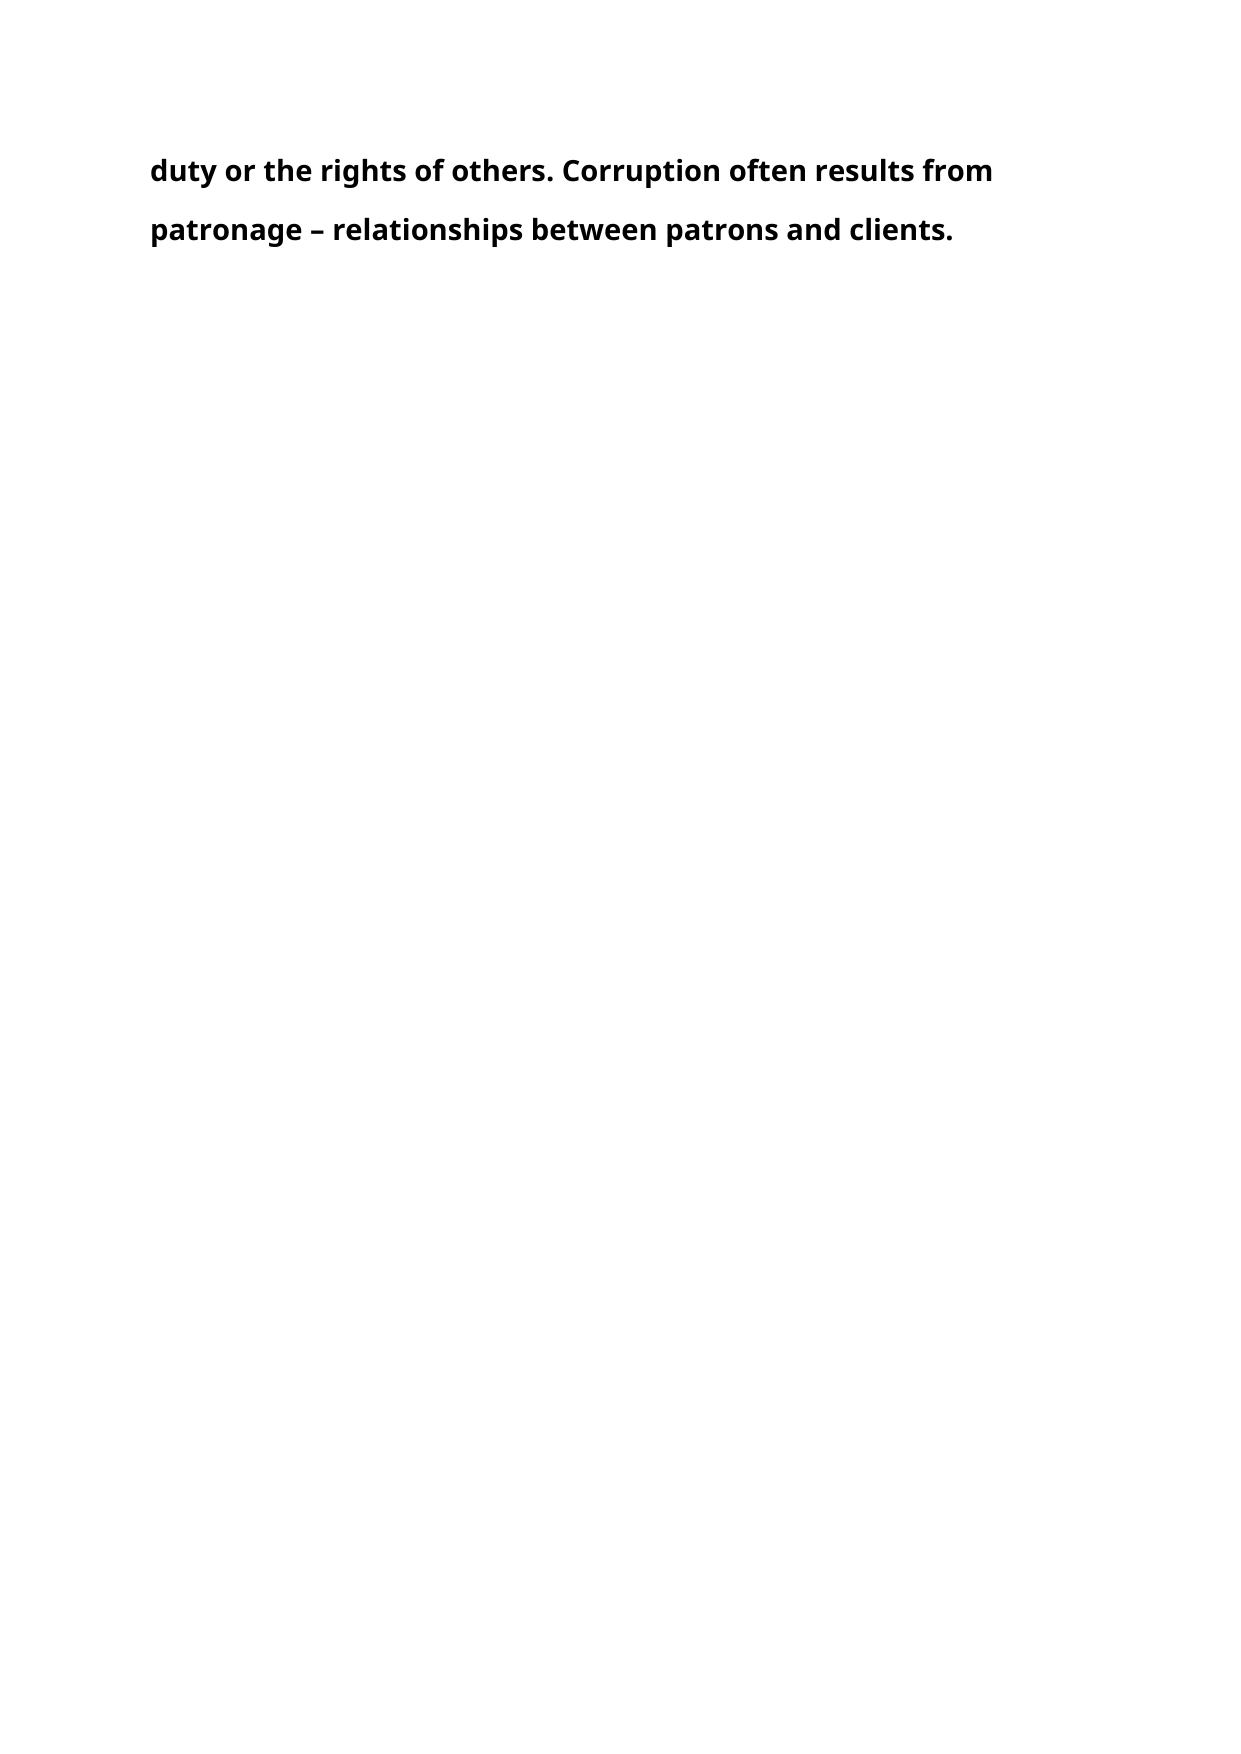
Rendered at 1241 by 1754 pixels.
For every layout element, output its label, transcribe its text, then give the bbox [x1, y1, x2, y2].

text duty or the rights of others. Corruption often results from patronage – relationships between patrons and clients. [150, 150, 1090, 249]
